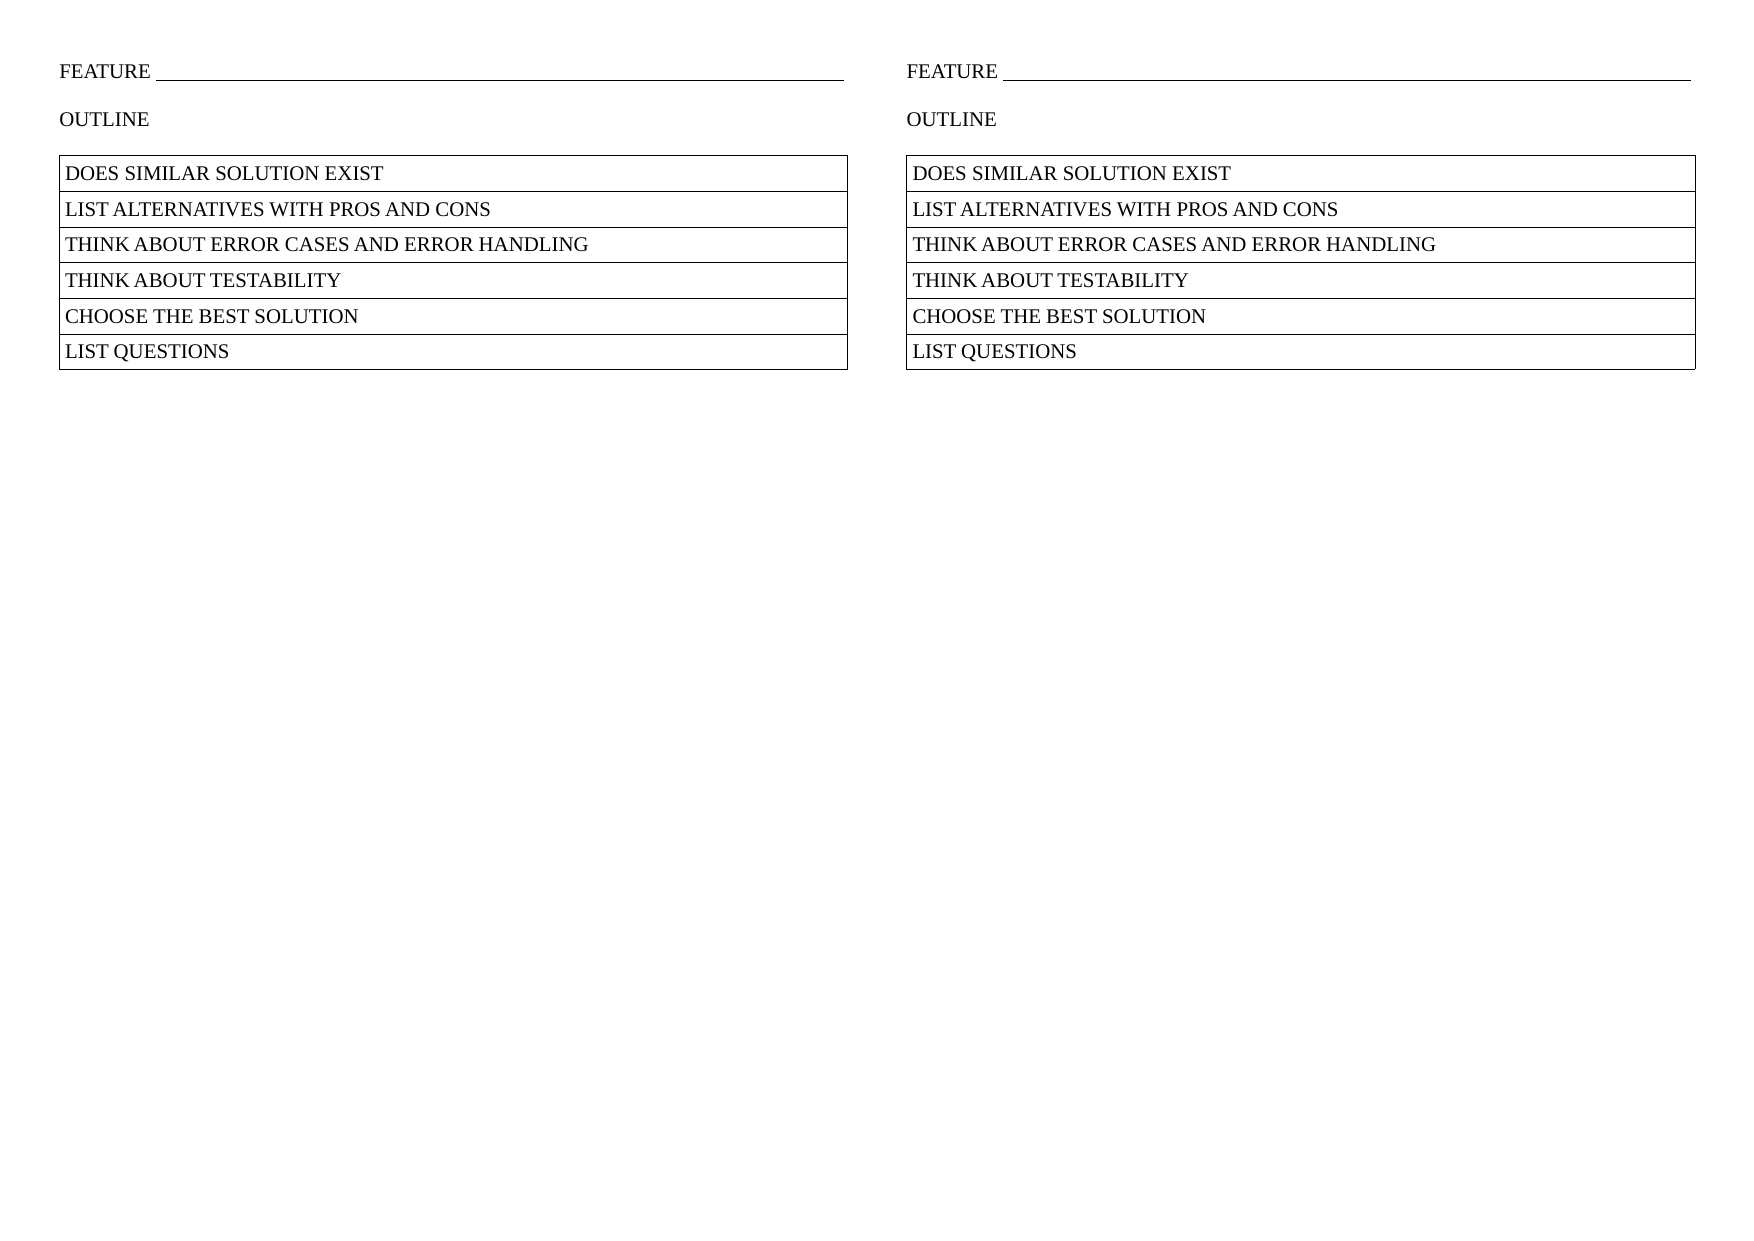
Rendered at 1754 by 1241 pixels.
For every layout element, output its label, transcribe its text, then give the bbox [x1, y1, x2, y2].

table_header DOES SIMILAR SOLUTION EXIST [907, 156, 1695, 191]
table_cell THINK ABOUT ERROR CASES AND ERROR HANDLING [907, 228, 1695, 262]
table_cell LIST ALTERNATIVES WITH PROS AND CONS [60, 192, 847, 227]
table_cell THINK ABOUT TESTABILITY [907, 263, 1695, 298]
table_header DOES SIMILAR SOLUTION EXIST [60, 156, 847, 191]
text OUTLINE [906, 107, 1695, 131]
text FEATURE [59, 59, 847, 83]
text FEATURE [906, 59, 1695, 83]
text OUTLINE [59, 107, 847, 131]
table_cell THINK ABOUT ERROR CASES AND ERROR HANDLING [60, 228, 847, 262]
table_cell LIST QUESTIONS [907, 335, 1695, 369]
table_cell CHOOSE THE BEST SOLUTION [907, 299, 1695, 333]
table_cell LIST ALTERNATIVES WITH PROS AND CONS [907, 192, 1695, 227]
table_cell LIST QUESTIONS [60, 335, 847, 369]
table_cell CHOOSE THE BEST SOLUTION [60, 299, 847, 333]
table_cell THINK ABOUT TESTABILITY [60, 263, 847, 298]
